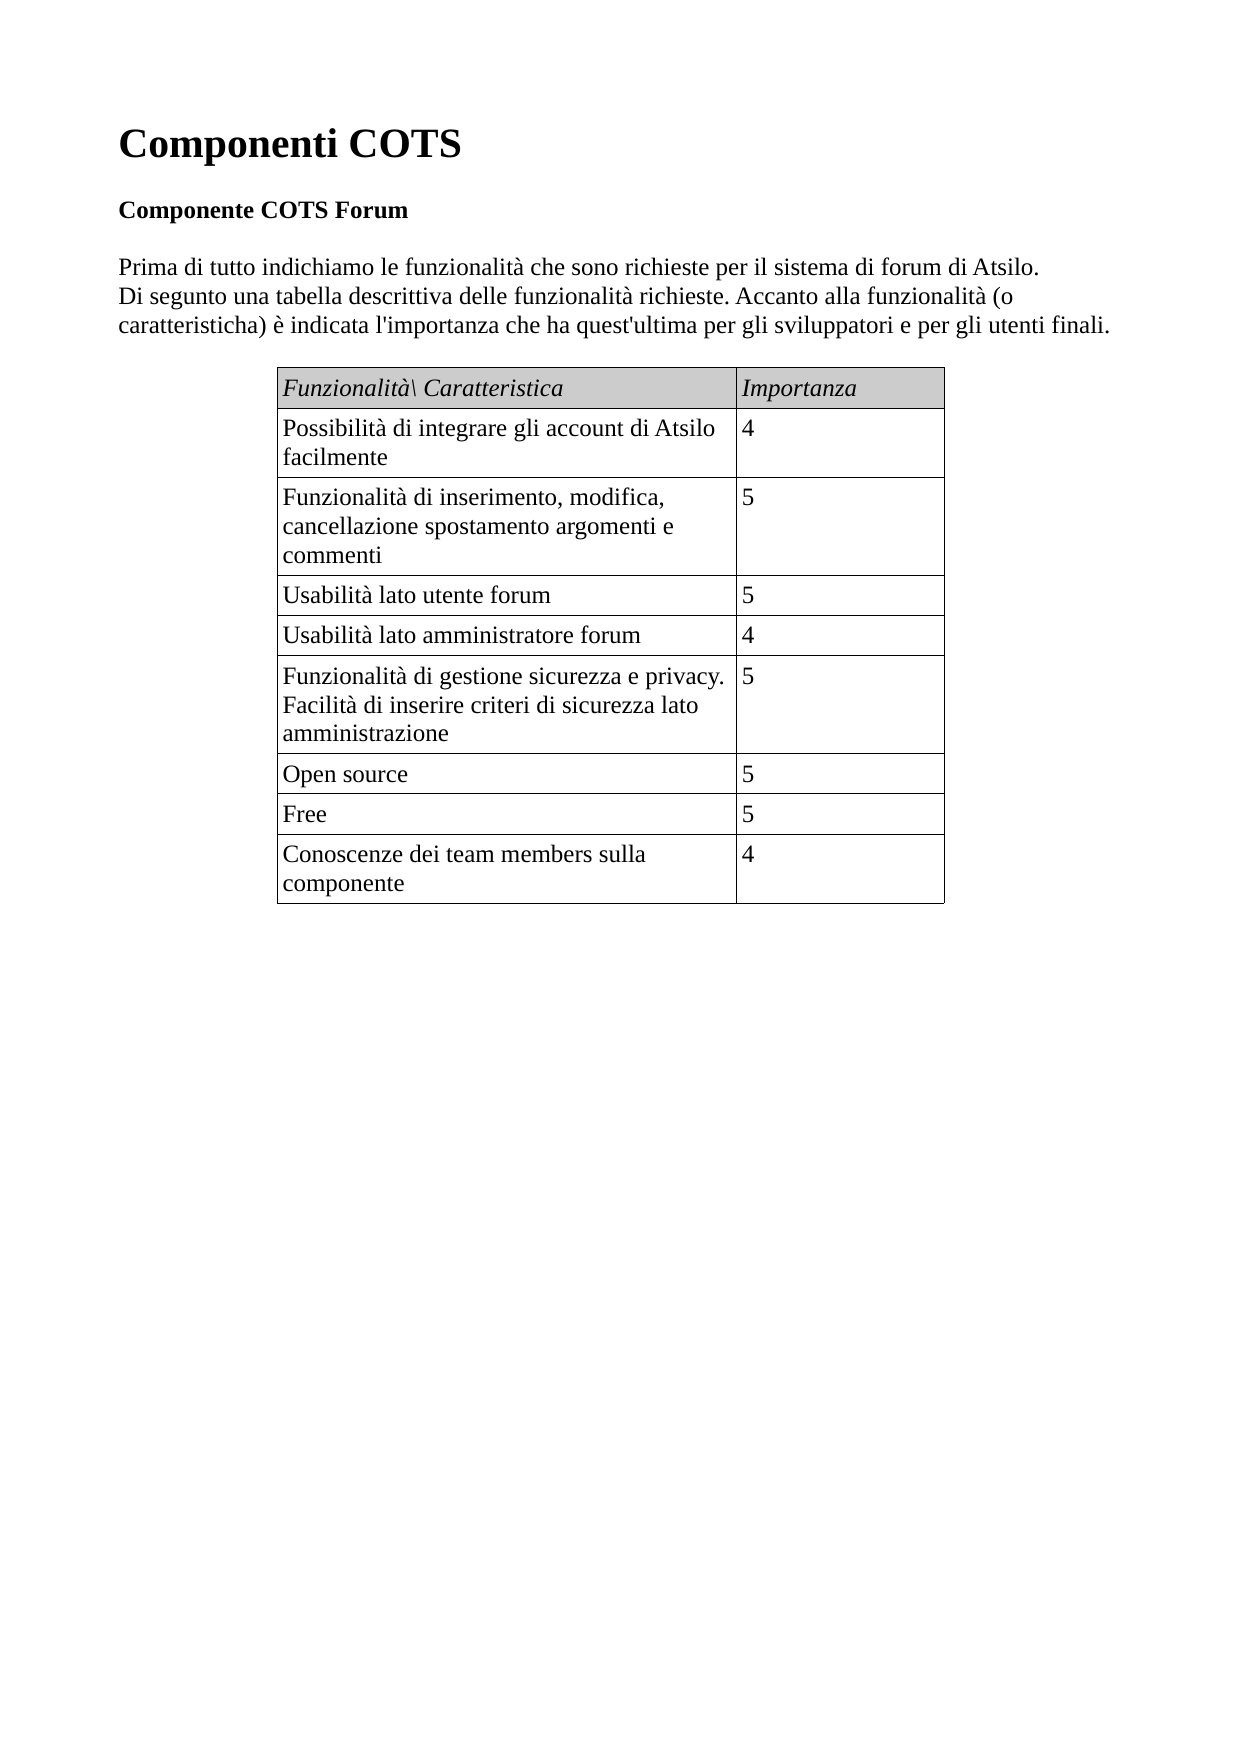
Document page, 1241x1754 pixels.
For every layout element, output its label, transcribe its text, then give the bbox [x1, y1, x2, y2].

table_cell Funzionalità di gestione sicurezza e privacy. Facilità di inserire criteri di sicurezza lato amministrazione [278, 656, 736, 753]
table_cell 4 [737, 616, 944, 655]
table_cell 5 [737, 754, 944, 793]
table_cell 5 [737, 576, 944, 615]
table_header Importanza [737, 368, 944, 408]
table_cell Usabilità lato utente forum [278, 576, 736, 615]
table_cell Open source [278, 754, 736, 793]
table_cell Usabilità lato amministratore forum [278, 616, 736, 655]
table_cell Free [278, 794, 736, 833]
text Prima di tutto indichiamo le funzionalità che sono richieste per il sistema di forum di Atsilo. [118, 252, 1122, 281]
table_cell 5 [737, 656, 944, 753]
table_cell Conoscenze dei team members sulla componente [278, 835, 736, 903]
table_cell 4 [737, 409, 944, 477]
table_cell 5 [737, 478, 944, 574]
text Componente COTS Forum [118, 195, 1122, 223]
table_cell Funzionalità di inserimento, modifica, cancellazione spostamento argomenti e commenti [278, 478, 736, 574]
table_header Funzionalità\ Caratteristica [278, 368, 736, 408]
table_cell 4 [737, 835, 944, 903]
table_cell 5 [737, 794, 944, 833]
text Di segunto una tabella descrittiva delle funzionalità richieste. Accanto alla funzionalità (o caratteristicha) è indicata l'importanza che ha quest'ultima per gli sviluppatori e per gli utenti finali. [118, 281, 1122, 338]
table_cell Possibilità di integrare gli account di Atsilo facilmente [278, 409, 736, 477]
text Componenti COTS [118, 118, 1122, 166]
